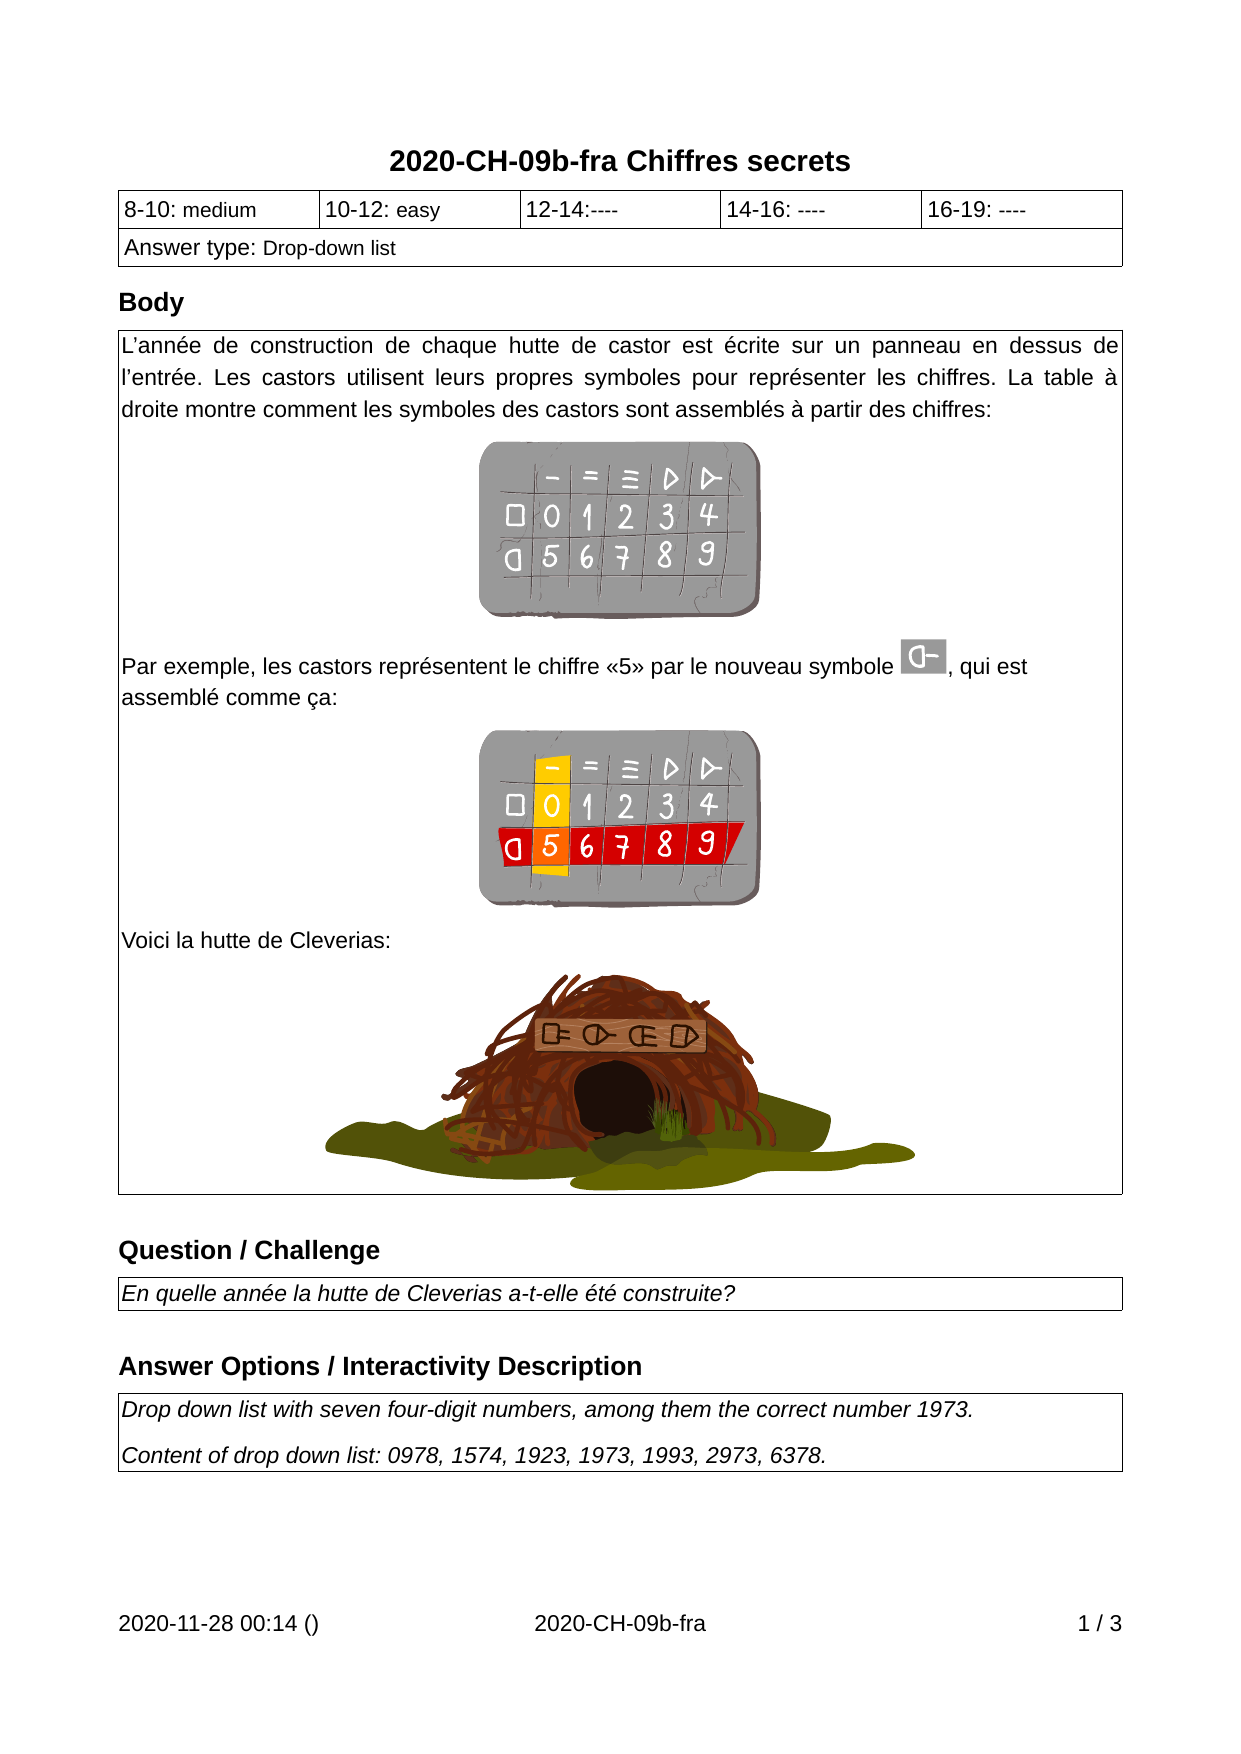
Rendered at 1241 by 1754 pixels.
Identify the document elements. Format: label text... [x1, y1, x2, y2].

text Content of drop down list: 0978, 1574, 1923, 1973, 1993, 2973, 6378. [119, 1439, 1122, 1471]
text Drop down list with seven four-digit numbers, among them the correct number 1973. [119, 1394, 1122, 1422]
table_header 16-19: ---- [922, 191, 1122, 228]
subtitle Answer Options / Interactivity Description [118, 1350, 1122, 1381]
text Voici la hutte de Cleverias: [119, 924, 1122, 954]
table_header 12-14:---- [521, 191, 720, 228]
text L’année de construction de chaque hutte de castor est écrite sur un panneau en dessus de l’entrée. Les castors utilisent leurs propres symboles pour représenter les chiffres. La table à droite montre comment les symboles des castors sont assemblés à partir des chiffres: [119, 331, 1122, 422]
subtitle 2020-CH-09b-fra Chiffres secrets [118, 143, 1122, 177]
table_cell Answer type: Drop-down list [119, 229, 1122, 266]
text Par exemple, les castors représentent le chiffre «5» par le nouveau symbole , qui est assemblé comme ça: [119, 636, 1122, 711]
subtitle Question / Challenge [118, 1234, 1122, 1265]
text En quelle année la hutte de Cleverias a-t-elle été construite? [119, 1278, 1122, 1310]
table_header 10-12: easy [320, 191, 520, 228]
table_header 14-16: ---- [721, 191, 921, 228]
subtitle Body [118, 287, 1122, 317]
table_header 8-10: medium [119, 191, 319, 228]
